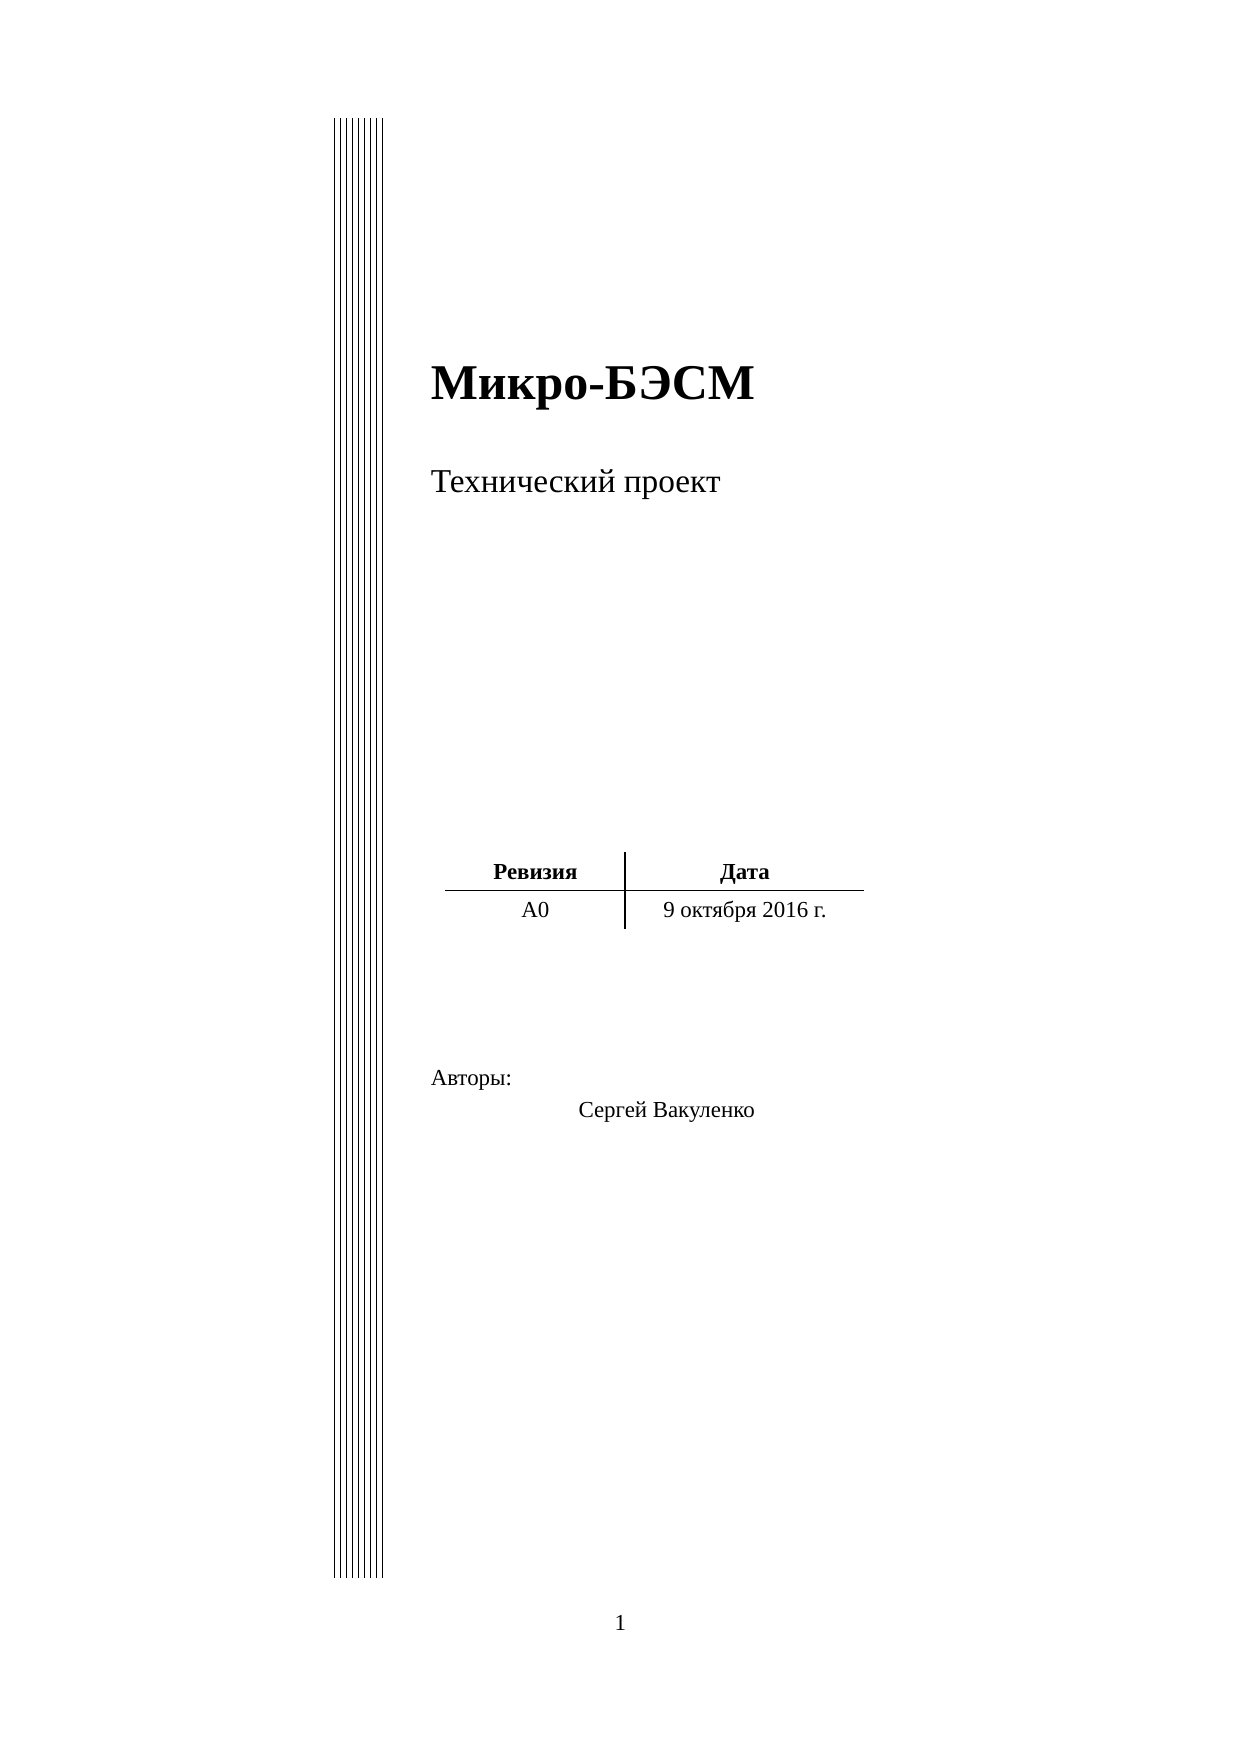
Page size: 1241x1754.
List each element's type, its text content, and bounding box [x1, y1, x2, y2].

table_header [118, 118, 334, 1578]
table_header Ревизия [445, 852, 624, 890]
table_header [335, 118, 340, 1578]
table_header [359, 118, 364, 1578]
table_header [353, 118, 358, 1578]
table_header Микро-БЭСМ Технический проект Авторы: Сергей Вакуленко [431, 118, 1137, 1578]
table_header [371, 118, 376, 1578]
table_header [347, 118, 352, 1578]
table_header [341, 118, 346, 1578]
table_cell A0 [445, 891, 624, 929]
table_header Дата [626, 852, 864, 890]
table_header [377, 118, 382, 1578]
table_header [383, 118, 431, 1578]
table_cell 9 октября 2016 г. [626, 891, 864, 929]
table_header [365, 118, 370, 1578]
